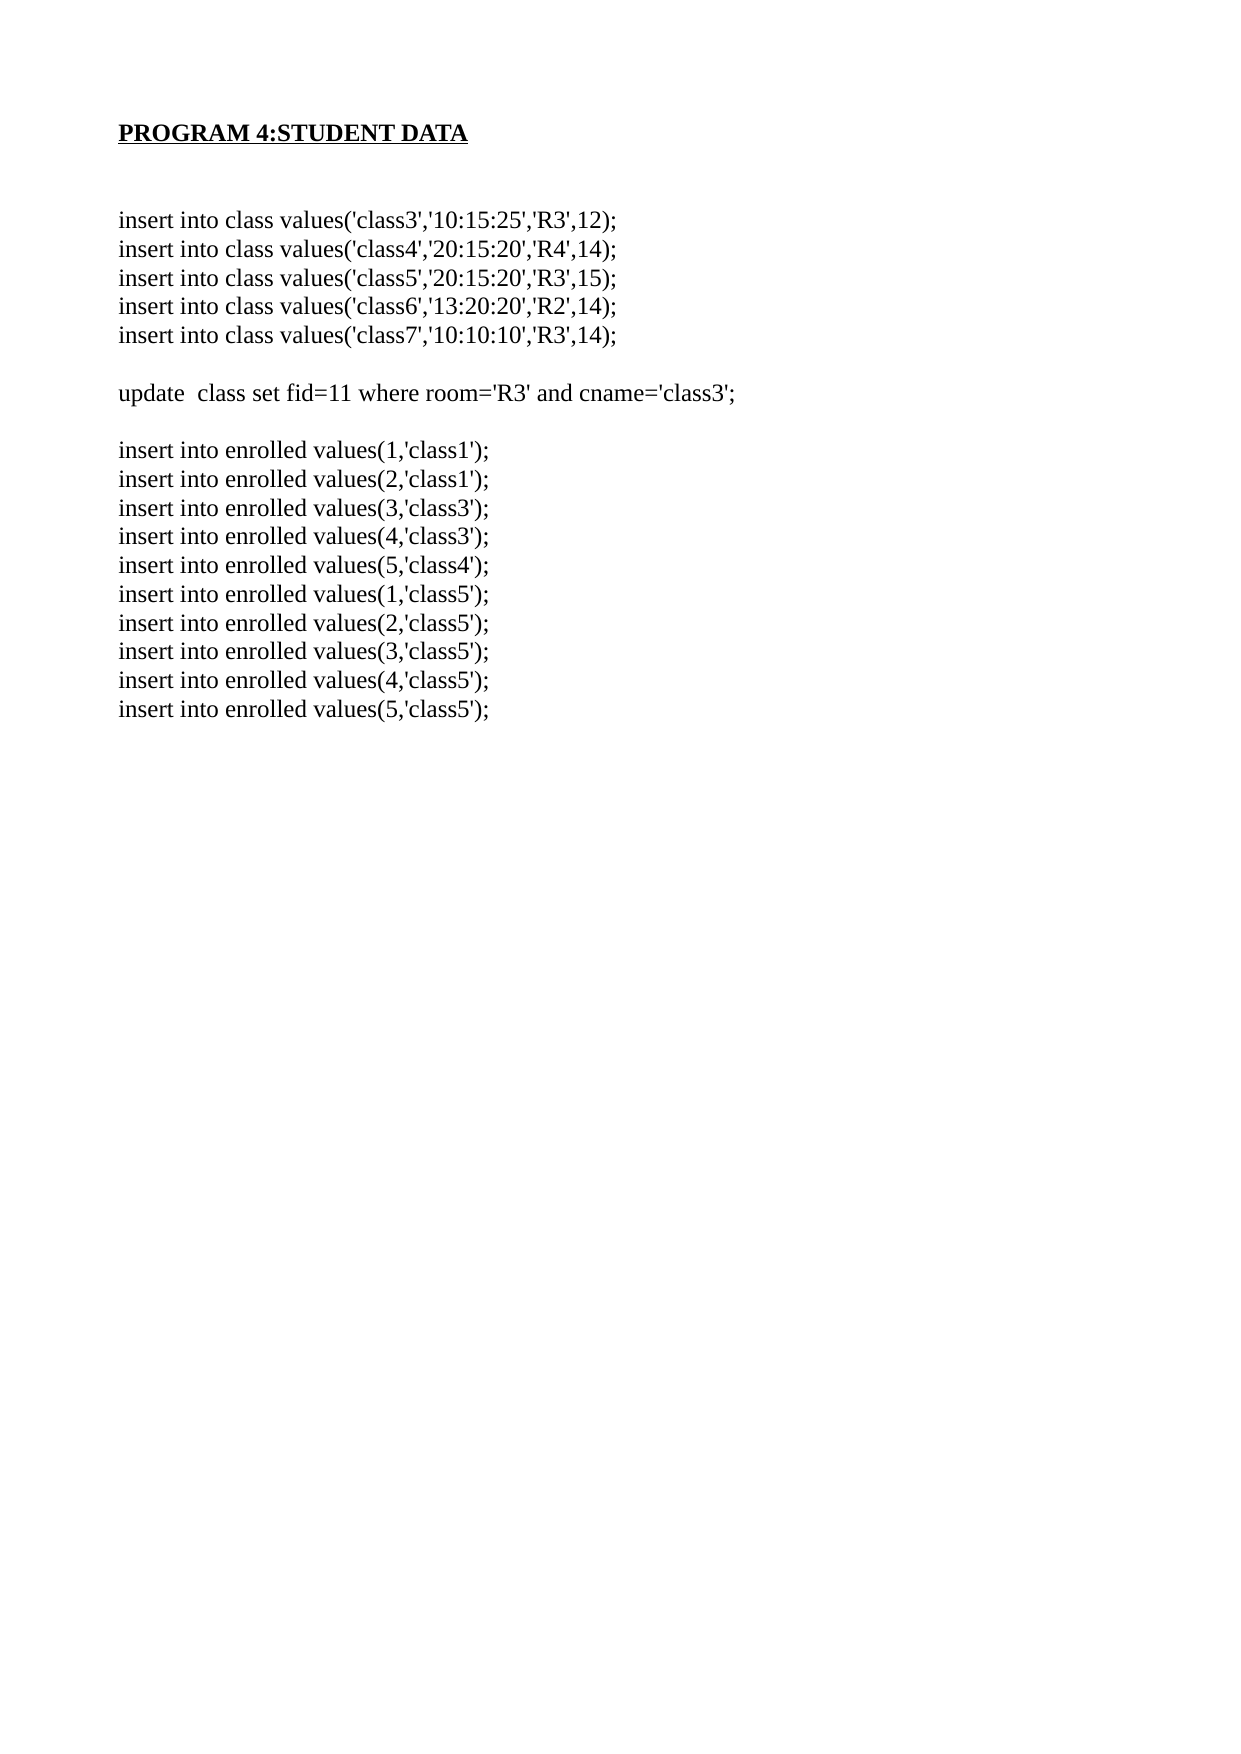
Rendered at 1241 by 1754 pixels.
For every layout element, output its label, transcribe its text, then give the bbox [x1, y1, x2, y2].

text insert into class values('class4','20:15:20','R4',14); [118, 234, 1122, 263]
text insert into enrolled values(3,'class3'); [118, 493, 1122, 521]
text insert into class values('class3','10:15:25','R3',12); [118, 205, 1122, 234]
text insert into enrolled values(3,'class5'); [118, 636, 1122, 665]
text insert into enrolled values(2,'class5'); [118, 608, 1122, 636]
text insert into class values('class7','10:10:10','R3',14); [118, 320, 1122, 349]
text update class set fid=11 where room='R3' and cname='class3'; [118, 378, 1122, 406]
text insert into enrolled values(5,'class5'); [118, 694, 1122, 723]
text insert into enrolled values(2,'class1'); [118, 464, 1122, 493]
text insert into class values('class5','20:15:20','R3',15); [118, 263, 1122, 291]
text insert into enrolled values(1,'class5'); [118, 579, 1122, 608]
text insert into enrolled values(1,'class1'); [118, 435, 1122, 464]
text insert into class values('class6','13:20:20','R2',14); [118, 291, 1122, 320]
text insert into enrolled values(5,'class4'); [118, 550, 1122, 579]
text insert into enrolled values(4,'class5'); [118, 665, 1122, 694]
text insert into enrolled values(4,'class3'); [118, 521, 1122, 550]
